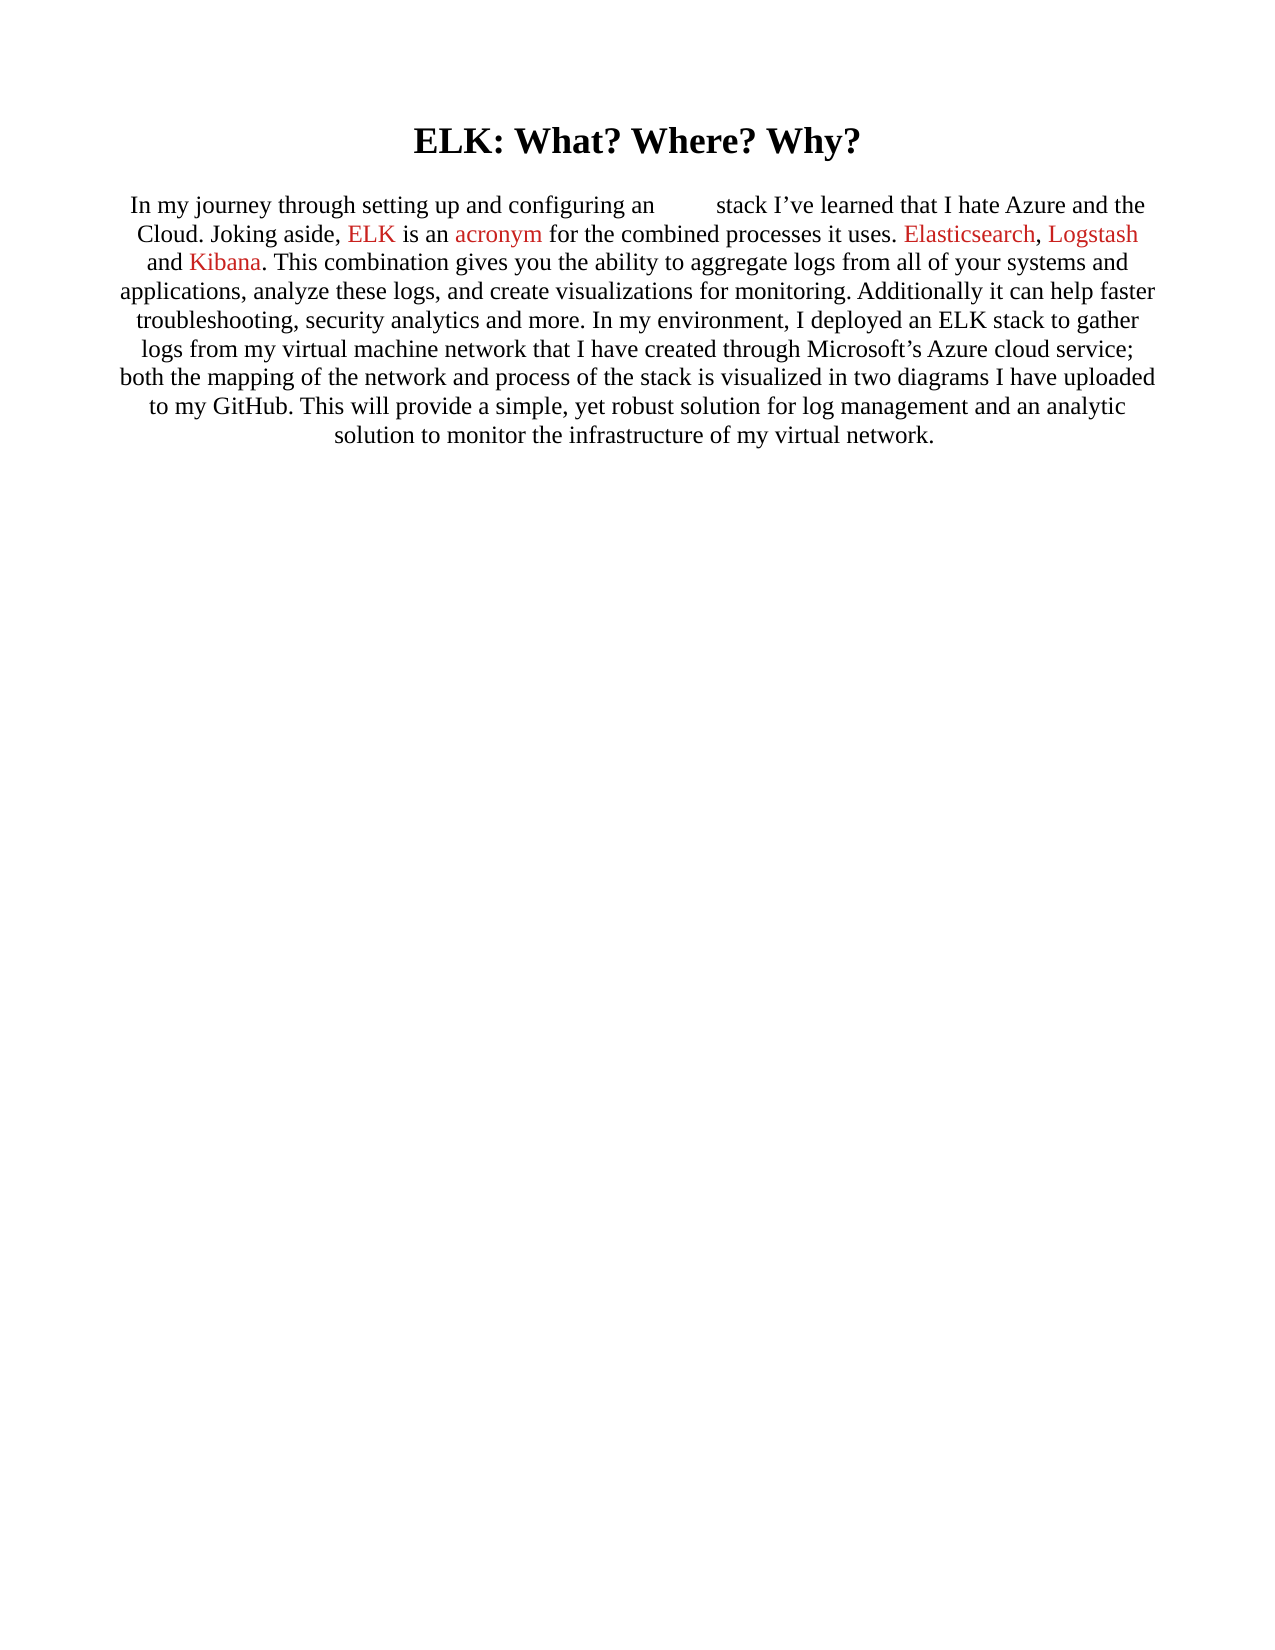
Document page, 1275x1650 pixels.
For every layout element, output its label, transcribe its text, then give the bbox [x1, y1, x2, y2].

text ELK: What? Where? Why? In my journey through setting up and configuring an ELK stack I’ve learned that I hate Azure and the Cloud. Joking aside, ELK is an acronym for the combined processes it uses. Elasticsearch, Logstash and Kibana. This combination gives you the ability to aggregate logs from all of your systems and applications, analyze these logs, and create visualizations for monitoring. Additionally it can help faster troubleshooting, security analytics and more. In my environment, I deployed an ELK stack to gather logs from my virtual machine network that I have created through Microsoft’s Azure cloud service; both the mapping of the network and process of the stack is visualized in two diagrams I have uploaded to my GitHub. This will provide a simple, yet robust solution for log management and an analytic solution to monitor the infrastructure of my virtual network. [118, 118, 1157, 449]
